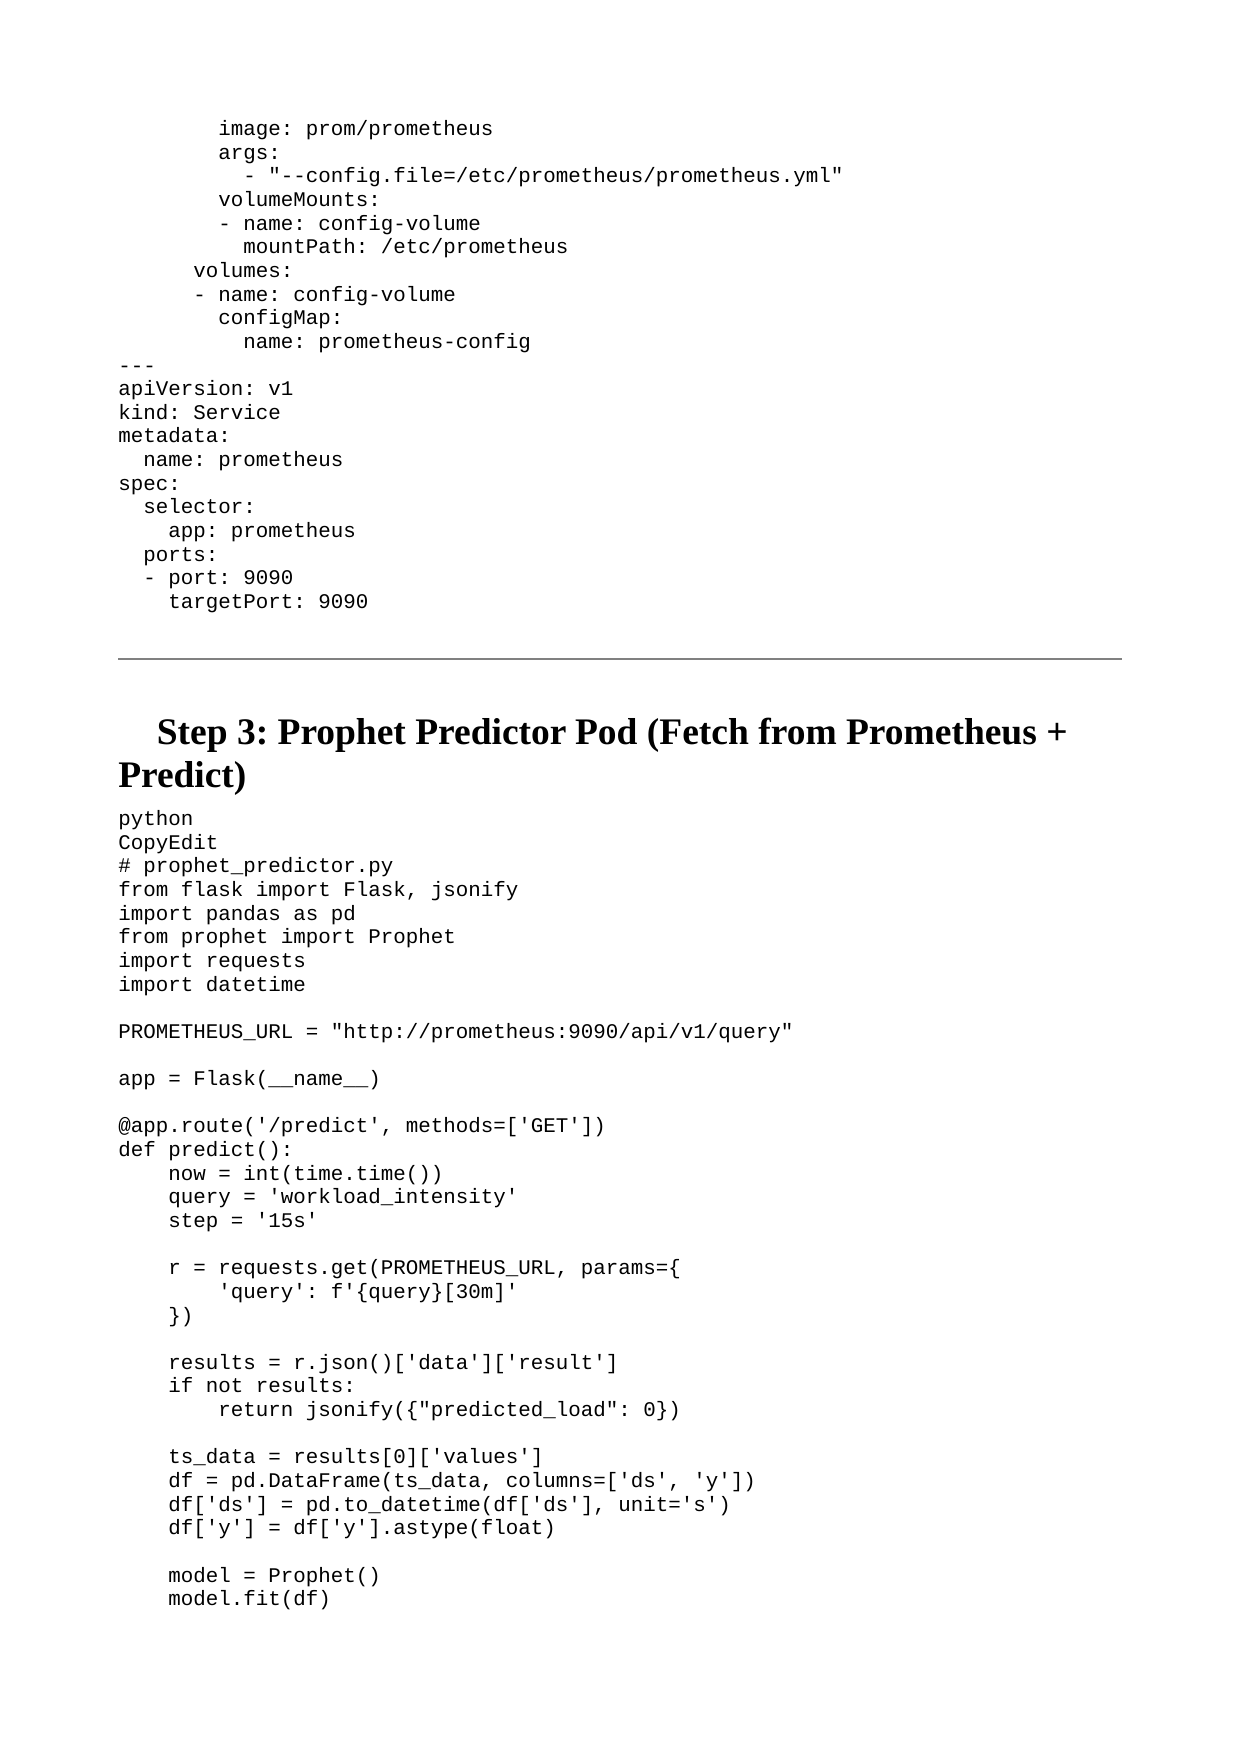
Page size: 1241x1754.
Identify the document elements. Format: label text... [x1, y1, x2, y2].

text image: prom/prometheus [118, 118, 1122, 142]
text from flask import Flask, jsonify [118, 879, 1122, 903]
text df['ds'] = pd.to_datetime(df['ds'], unit='s') [118, 1494, 1122, 1517]
text return jsonify({"predicted_load": 0}) [118, 1399, 1122, 1423]
text PROMETHEUS_URL = "http://prometheus:9090/api/v1/query" [118, 1021, 1122, 1044]
text spec: [118, 473, 1122, 496]
text df = pd.DataFrame(ts_data, columns=['ds', 'y']) [118, 1470, 1122, 1494]
text name: prometheus-config [118, 331, 1122, 354]
text metadata: [118, 426, 1122, 449]
text args: [118, 142, 1122, 165]
text volumeMounts: [118, 189, 1122, 213]
text app = Flask(__name__) [118, 1068, 1122, 1092]
subtitle ✅ Step 3: Prophet Predictor Pod (Fetch from Prometheus + Predict) [118, 709, 1122, 796]
text - "--config.file=/etc/prometheus/prometheus.yml" [118, 165, 1122, 189]
text now = int(time.time()) [118, 1163, 1122, 1186]
text app: prometheus [118, 520, 1122, 544]
text python [118, 808, 1122, 832]
text mountPath: /etc/prometheus [118, 236, 1122, 260]
text import pandas as pd [118, 903, 1122, 926]
text --- [118, 354, 1122, 378]
text targetPort: 9090 [118, 591, 1122, 615]
text def predict(): [118, 1139, 1122, 1163]
text ts_data = results[0]['values'] [118, 1446, 1122, 1470]
text apiVersion: v1 [118, 378, 1122, 402]
text volumes: [118, 260, 1122, 284]
text import requests [118, 950, 1122, 973]
text @app.route('/predict', methods=['GET']) [118, 1115, 1122, 1139]
text step = '15s' [118, 1210, 1122, 1234]
text from prophet import Prophet [118, 926, 1122, 950]
text results = r.json()['data']['result'] [118, 1352, 1122, 1376]
text name: prometheus [118, 449, 1122, 473]
text r = requests.get(PROMETHEUS_URL, params={ [118, 1257, 1122, 1281]
text ports: [118, 544, 1122, 567]
text 'query': f'{query}[30m]' [118, 1281, 1122, 1304]
text - name: config-volume [118, 213, 1122, 236]
text kind: Service [118, 402, 1122, 426]
text }) [118, 1304, 1122, 1328]
text if not results: [118, 1376, 1122, 1399]
text # prophet_predictor.py [118, 855, 1122, 879]
text selector: [118, 496, 1122, 520]
text import datetime [118, 973, 1122, 997]
text CopyEdit [118, 832, 1122, 855]
text df['y'] = df['y'].astype(float) [118, 1517, 1122, 1541]
text query = 'workload_intensity' [118, 1186, 1122, 1210]
text configMap: [118, 307, 1122, 331]
text - port: 9090 [118, 567, 1122, 591]
text model = Prophet() [118, 1565, 1122, 1588]
text - name: config-volume [118, 284, 1122, 307]
text model.fit(df) [118, 1588, 1122, 1612]
